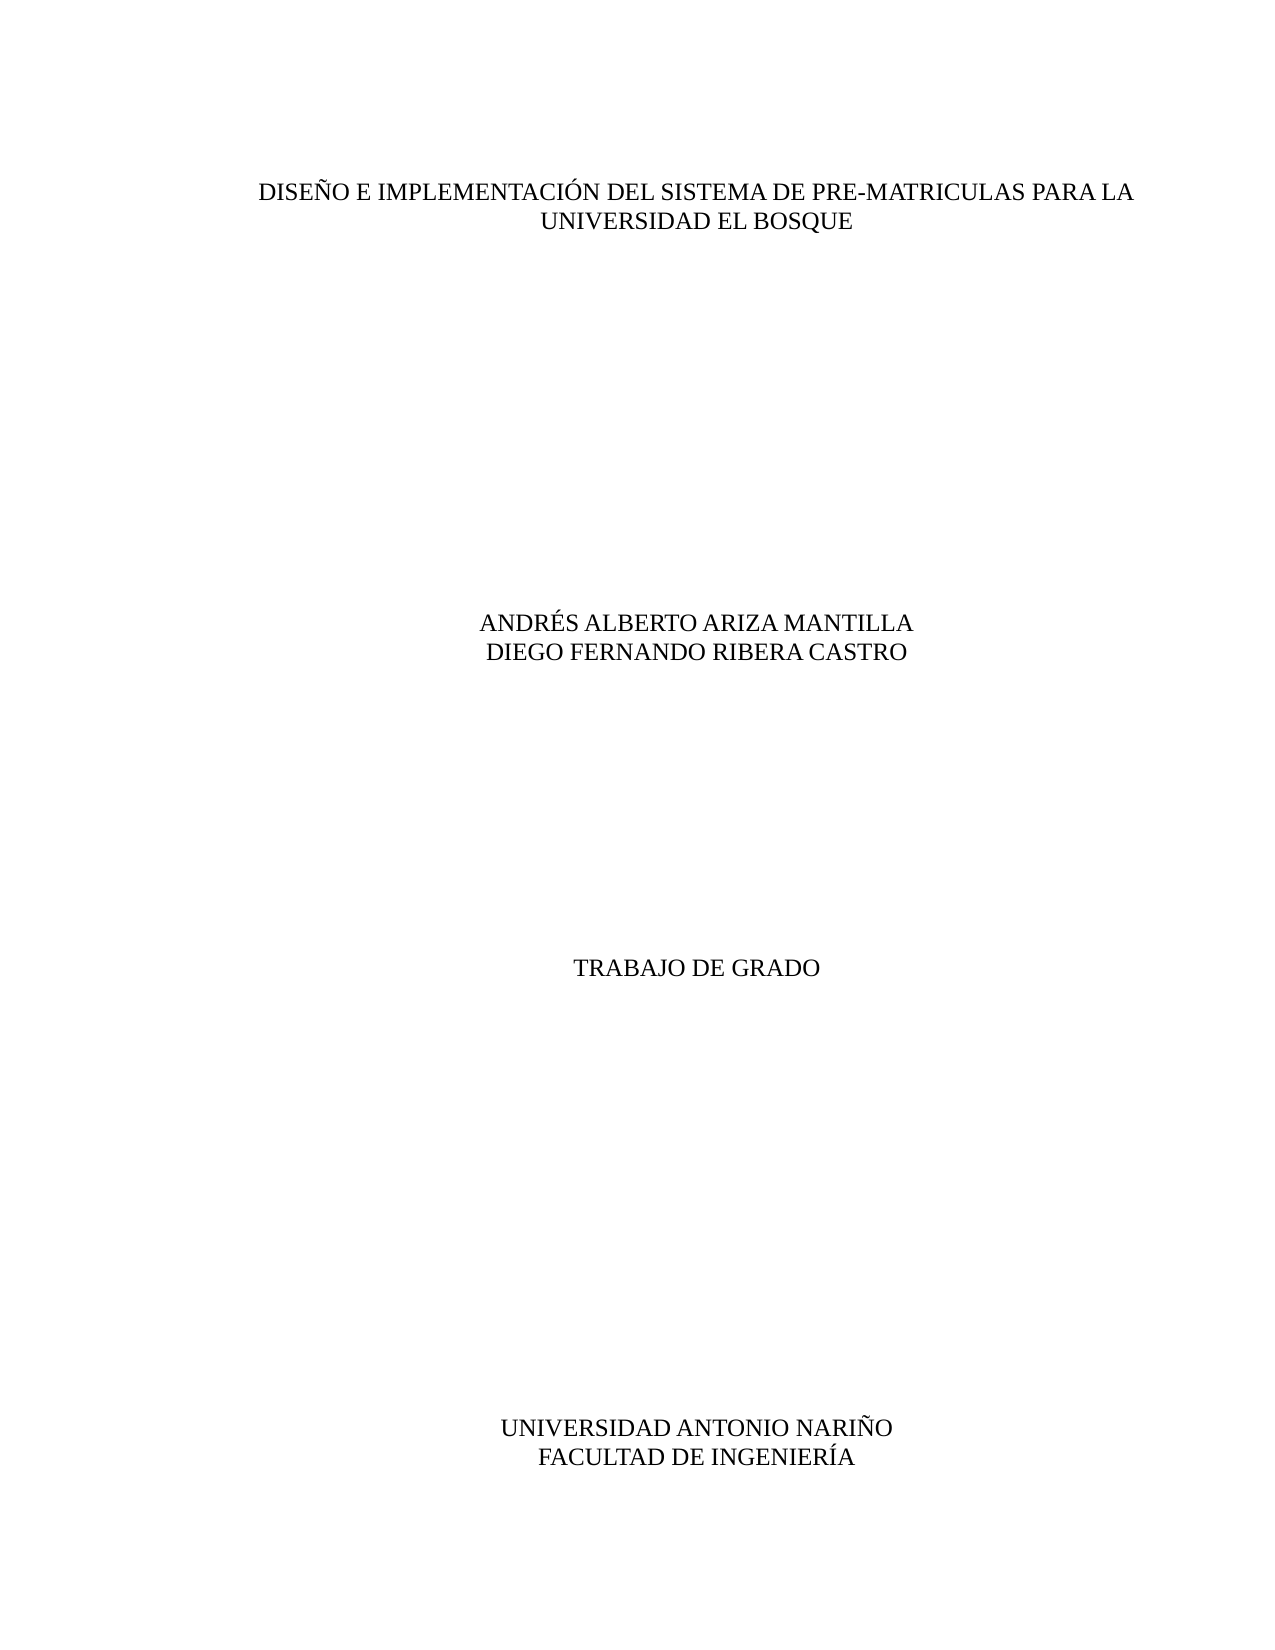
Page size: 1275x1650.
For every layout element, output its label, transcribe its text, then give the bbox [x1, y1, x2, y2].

text ANDRÉS ALBERTO ARIZA MANTILLA [236, 608, 1157, 637]
text DIEGO FERNANDO RIBERA CASTRO [236, 637, 1157, 666]
text FACULTAD DE INGENIERÍA [236, 1442, 1157, 1471]
text UNIVERSIDAD ANTONIO NARIÑO [236, 1413, 1157, 1442]
text DISEÑO E IMPLEMENTACIÓN DEL SISTEMA DE PRE-MATRICULAS PARA LA UNIVERSIDAD EL BOSQUE [236, 177, 1157, 235]
text TRABAJO DE GRADO [236, 953, 1157, 982]
